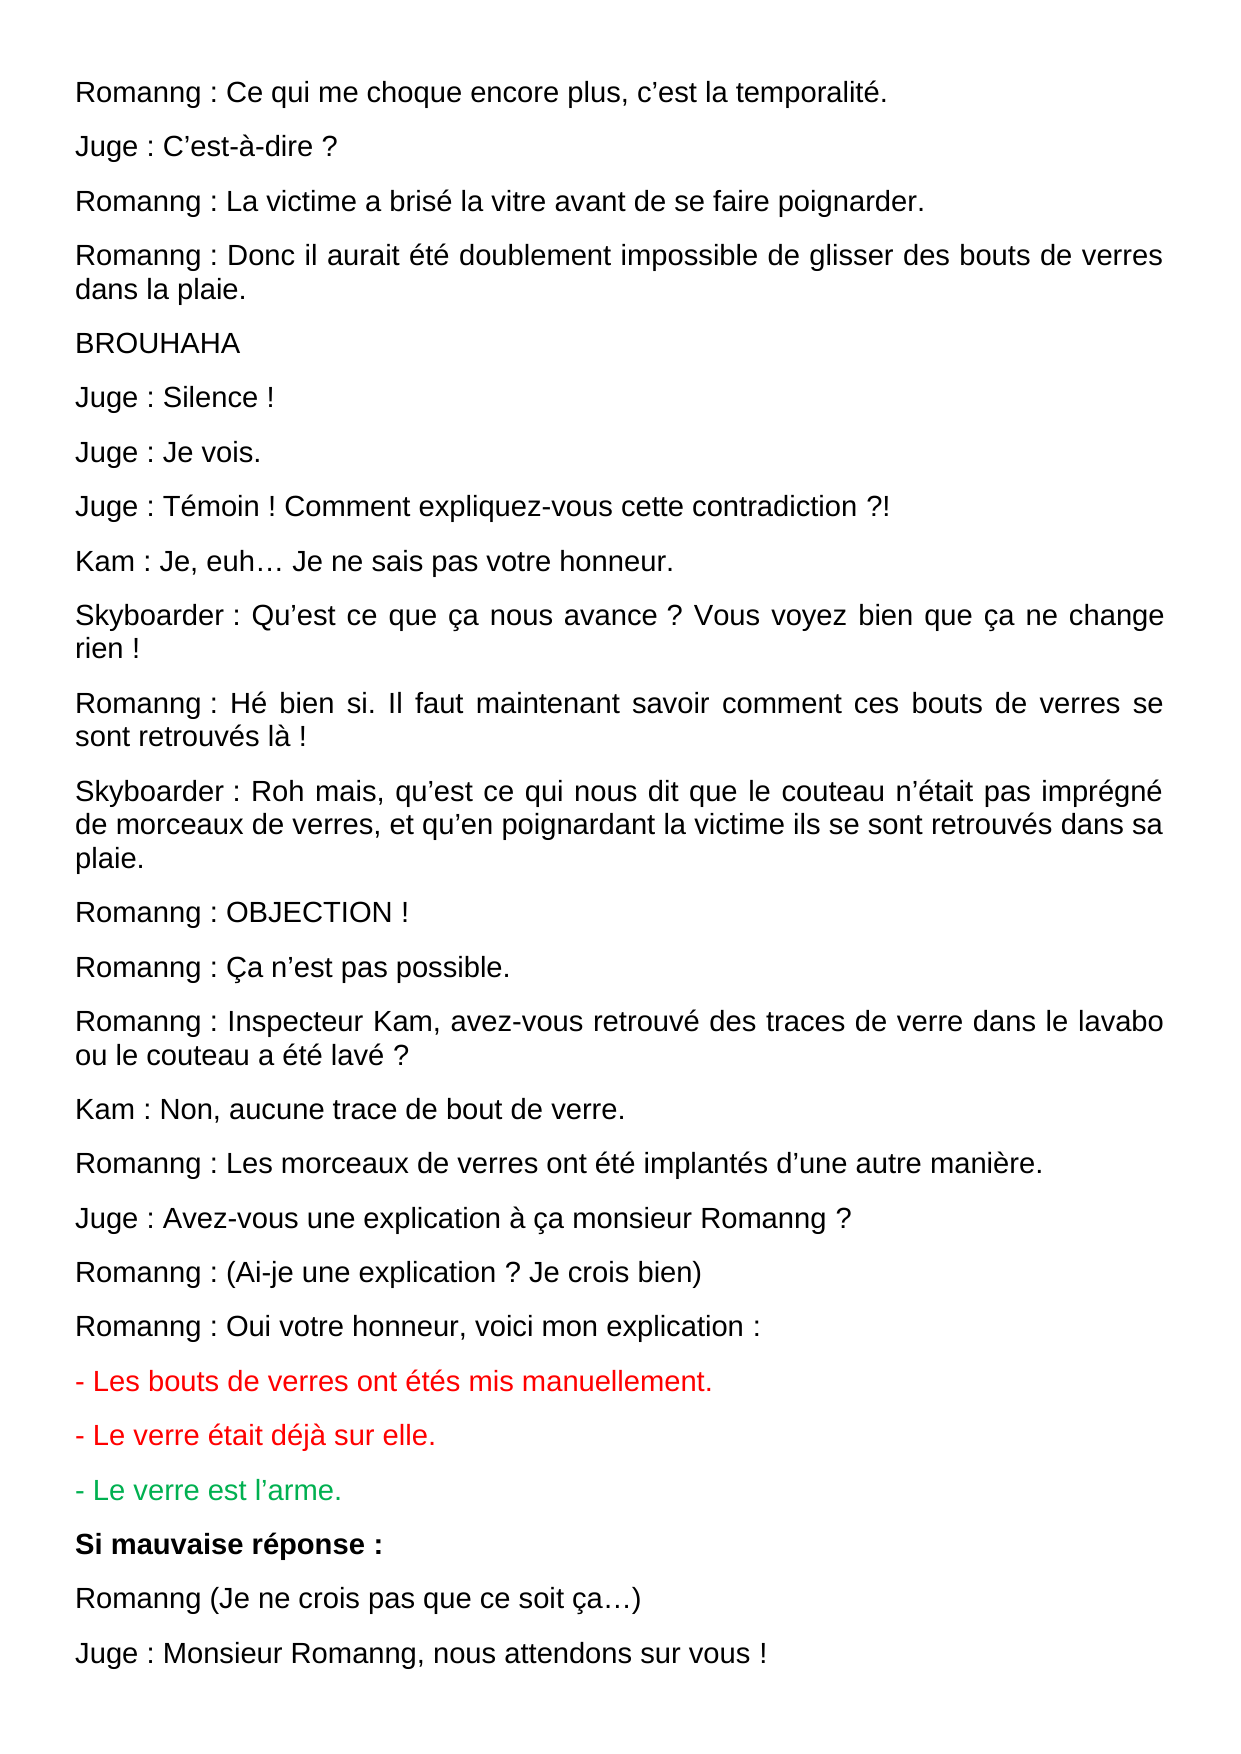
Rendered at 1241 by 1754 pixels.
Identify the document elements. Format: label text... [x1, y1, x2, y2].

text - Le verre est l’arme. [75, 1472, 1165, 1506]
text Romanng : Oui votre honneur, voici mon explication : [75, 1309, 1165, 1343]
text Skyboarder : Qu’est ce que ça nous avance ? Vous voyez bien que ça ne change rien ! [75, 598, 1165, 665]
text Skyboarder : Roh mais, qu’est ce qui nous dit que le couteau n’était pas imprégné de morceaux de verres, et qu’en poignardant la victime ils se sont retrouvés dans sa plaie. [75, 774, 1165, 874]
text Romanng : (Ai-je une explication ? Je crois bien) [75, 1255, 1165, 1288]
text - Les bouts de verres ont étés mis manuellement. [75, 1364, 1165, 1397]
text Romanng : La victime a brisé la vitre avant de se faire poignarder. [75, 184, 1165, 217]
text Juge : Silence ! [75, 380, 1165, 414]
text Romanng (Je ne crois pas que ce soit ça…) [75, 1581, 1165, 1615]
text Juge : Je vois. [75, 435, 1165, 468]
text - Le verre était déjà sur elle. [75, 1418, 1165, 1452]
text Si mauvaise réponse : [75, 1527, 1165, 1560]
text Juge : Monsieur Romanng, nous attendons sur vous ! [75, 1636, 1165, 1669]
text Romanng : Hé bien si. Il faut maintenant savoir comment ces bouts de verres se sont retrouvés là ! [75, 686, 1165, 753]
text Juge : C’est-à-dire ? [75, 129, 1165, 163]
text Romanng : Inspecteur Kam, avez-vous retrouvé des traces de verre dans le lavabo ou le couteau a été lavé ? [75, 1004, 1165, 1071]
text Juge : Avez-vous une explication à ça monsieur Romanng ? [75, 1201, 1165, 1234]
text Romanng : Ça n’est pas possible. [75, 949, 1165, 983]
text Juge : Témoin ! Comment expliquez-vous cette contradiction ?! [75, 489, 1165, 523]
text Kam : Je, euh… Je ne sais pas votre honneur. [75, 543, 1165, 577]
text Romanng : OBJECTION ! [75, 895, 1165, 929]
text Kam : Non, aucune trace de bout de verre. [75, 1092, 1165, 1125]
text BROUHAHA [75, 326, 1165, 359]
text Romanng : Donc il aurait été doublement impossible de glisser des bouts de verres dans la plaie. [75, 238, 1165, 305]
text Romanng : Ce qui me choque encore plus, c’est la temporalité. [75, 75, 1165, 108]
text Romanng : Les morceaux de verres ont été implantés d’une autre manière. [75, 1146, 1165, 1180]
